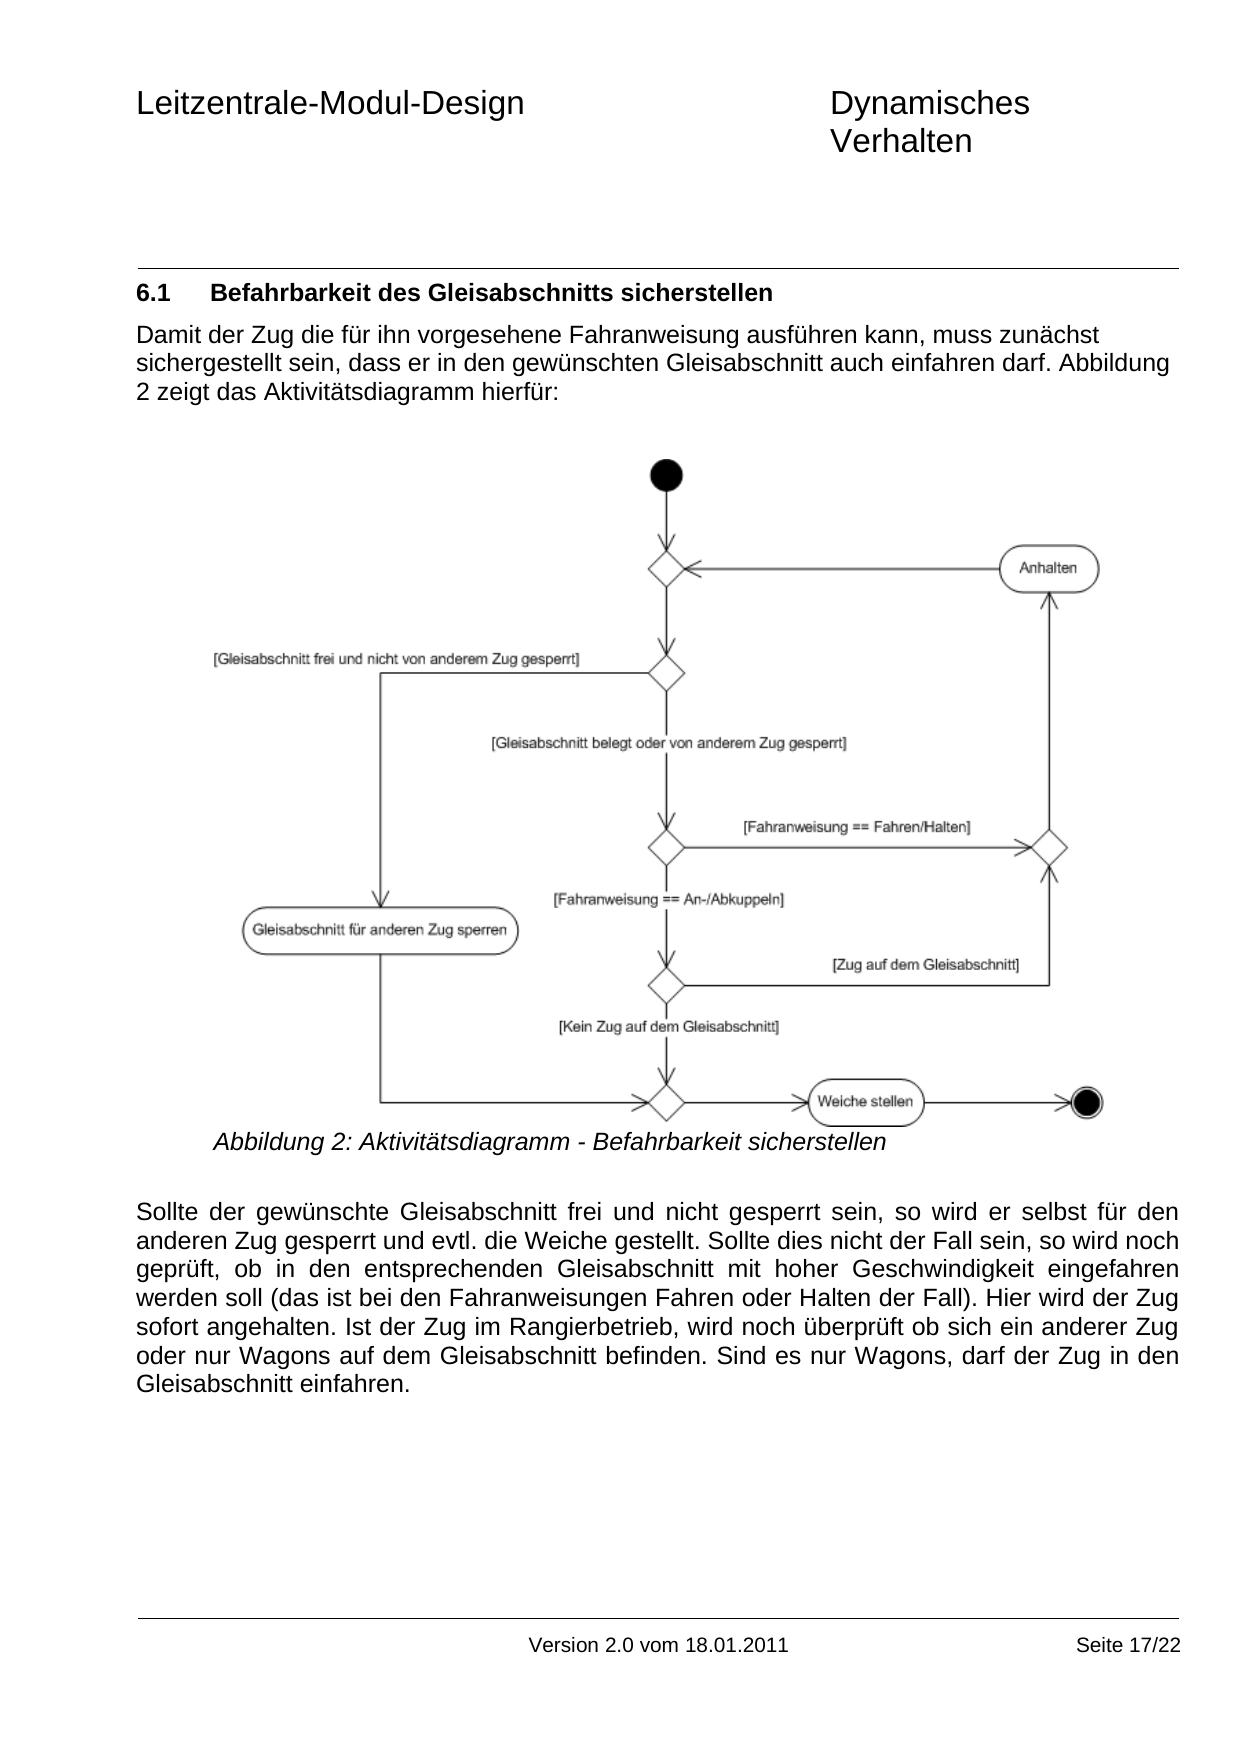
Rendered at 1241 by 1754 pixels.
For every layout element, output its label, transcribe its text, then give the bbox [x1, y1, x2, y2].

picture [213, 459, 1104, 1127]
subtitle Befahrbarkeit des Gleisabschnitts sicherstellen [136, 289, 1181, 307]
text Abbildung 2: Aktivitätsdiagramm - Befahrbarkeit sicherstellen [213, 1127, 1104, 1156]
text Damit der Zug die für ihn vorgesehene Fahranweisung ausführen kann, muss zunächst sichergestellt sein, dass er in den gewünschten Gleisabschnitt auch einfahren darf. Abbildung 2 zeigt das Aktivitätsdiagramm hierfür: [136, 319, 1181, 406]
text Sollte der gewünschte Gleisabschnitt frei und nicht gesperrt sein, so wird er selbst für den anderen Zug gesperrt und evtl. die Weiche gestellt. Sollte dies nicht der Fall sein, so wird noch geprüft, ob in den entsprechenden Gleisabschnitt mit hoher Geschwindigkeit eingefahren werden soll (das ist bei den Fahranweisungen Fahren oder Halten der Fall). Hier wird der Zug sofort angehalten. Ist der Zug im Rangierbetrieb, wird noch überprüft ob sich ein anderer Zug oder nur Wagons auf dem Gleisabschnitt befinden. Sind es nur Wagons, darf der Zug in den Gleisabschnitt einfahren. [136, 1197, 1181, 1398]
